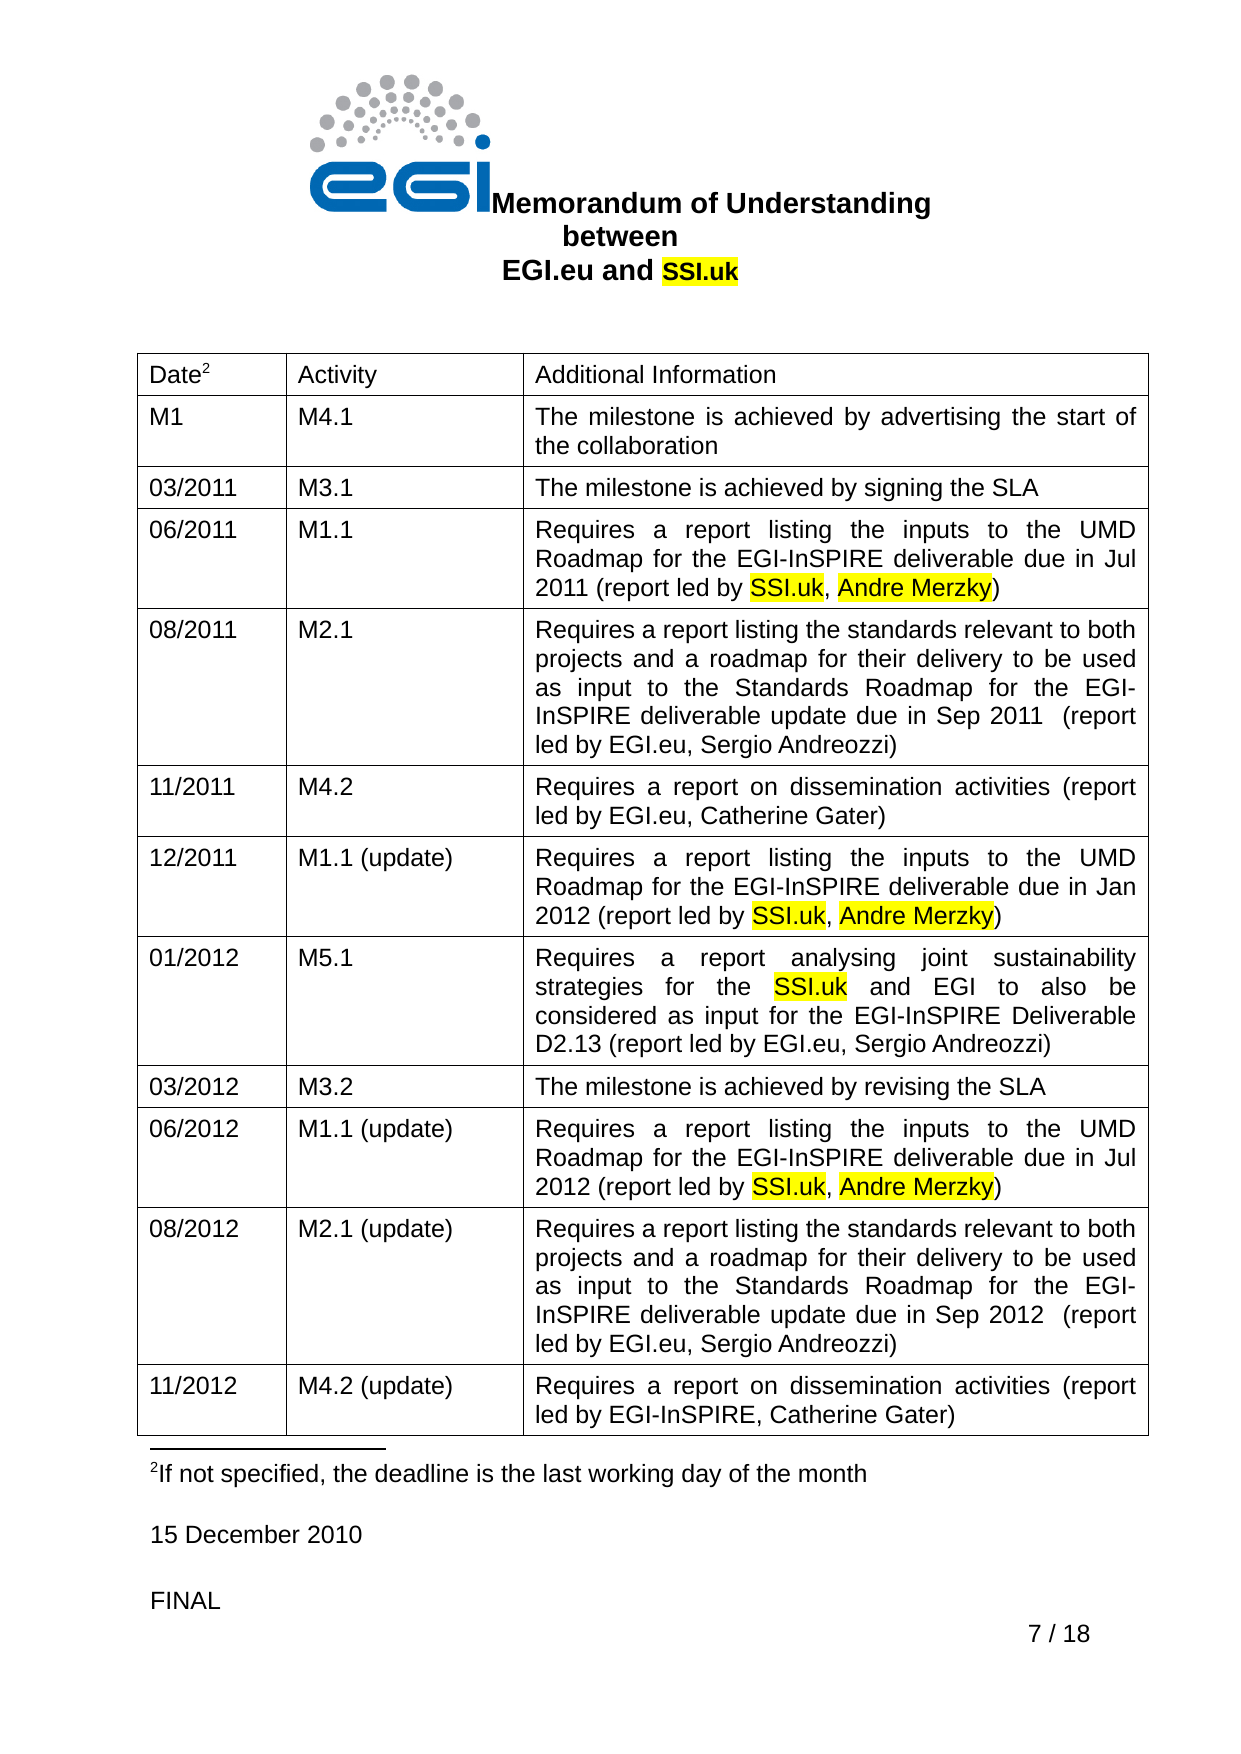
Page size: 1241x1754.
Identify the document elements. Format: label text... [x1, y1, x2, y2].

table_cell Requires a report listing the standards relevant to both projects and a roadmap for their delivery to be used as input to the Standards Roadmap for the EGI-InSPIRE deliverable update due in Sep 2012 (report led by EGI.eu, Sergio Andreozzi) [524, 1208, 1148, 1364]
table_cell M2.1 (update) [287, 1208, 523, 1364]
table_cell 08/2011 [138, 609, 286, 765]
table_cell 01/2012 [138, 937, 286, 1064]
table_cell M1.1 (update) [287, 837, 523, 936]
table_cell 06/2011 [138, 509, 286, 608]
table_cell Requires a report listing the inputs to the UMD Roadmap for the EGI-InSPIRE deliverable due in Jul 2012 (report led by SSI.uk, Andre Merzky) [524, 1108, 1148, 1207]
table_cell Requires a report listing the inputs to the UMD Roadmap for the EGI-InSPIRE deliverable due in Jan 2012 (report led by SSI.uk, Andre Merzky) [524, 837, 1148, 936]
table_cell M4.1 [287, 396, 523, 466]
table_cell Requires a report on dissemination activities (report led by EGI.eu, Catherine Gater) [524, 766, 1148, 836]
table_cell M2.1 [287, 609, 523, 765]
table_cell M1.1 (update) [287, 1108, 523, 1207]
table_cell 11/2012 [138, 1365, 286, 1435]
table_cell Requires a report listing the standards relevant to both projects and a roadmap for their delivery to be used as input to the Standards Roadmap for the EGI-InSPIRE deliverable update due in Sep 2011 (report led by EGI.eu, Sergio Andreozzi) [524, 609, 1148, 765]
table_header Activity [287, 354, 523, 395]
table_cell 03/2012 [138, 1066, 286, 1107]
table_header Date [138, 354, 286, 395]
table_cell 03/2011 [138, 467, 286, 508]
table_cell M4.2 (update) [287, 1365, 523, 1435]
table_cell M1.1 [287, 509, 523, 608]
table_cell M3.2 [287, 1066, 523, 1107]
table_cell The milestone is achieved by revising the SLA [524, 1066, 1148, 1107]
table_cell 11/2011 [138, 766, 286, 836]
picture [308, 73, 492, 214]
table_cell Requires a report on dissemination activities (report led by EGI-InSPIRE, Catherine Gater) [524, 1365, 1148, 1435]
table_cell 12/2011 [138, 837, 286, 936]
table_cell The milestone is achieved by signing the SLA [524, 467, 1148, 508]
table_cell M5.1 [287, 937, 523, 1064]
table_cell Requires a report analysing joint sustainability strategies for the SSI.uk and EGI to also be considered as input for the EGI-InSPIRE Deliverable D2.13 (report led by EGI.eu, Sergio Andreozzi) [524, 937, 1148, 1064]
table_cell 06/2012 [138, 1108, 286, 1207]
table_cell Requires a report listing the inputs to the UMD Roadmap for the EGI-InSPIRE deliverable due in Jul 2011 (report led by SSI.uk, Andre Merzky) [524, 509, 1148, 608]
table_cell M1 [138, 396, 286, 466]
table_cell M3.1 [287, 467, 523, 508]
table_cell 08/2012 [138, 1208, 286, 1364]
table_cell The milestone is achieved by advertising the start of the collaboration [524, 396, 1148, 466]
table_cell M4.2 [287, 766, 523, 836]
table_header Additional Information [524, 354, 1148, 395]
